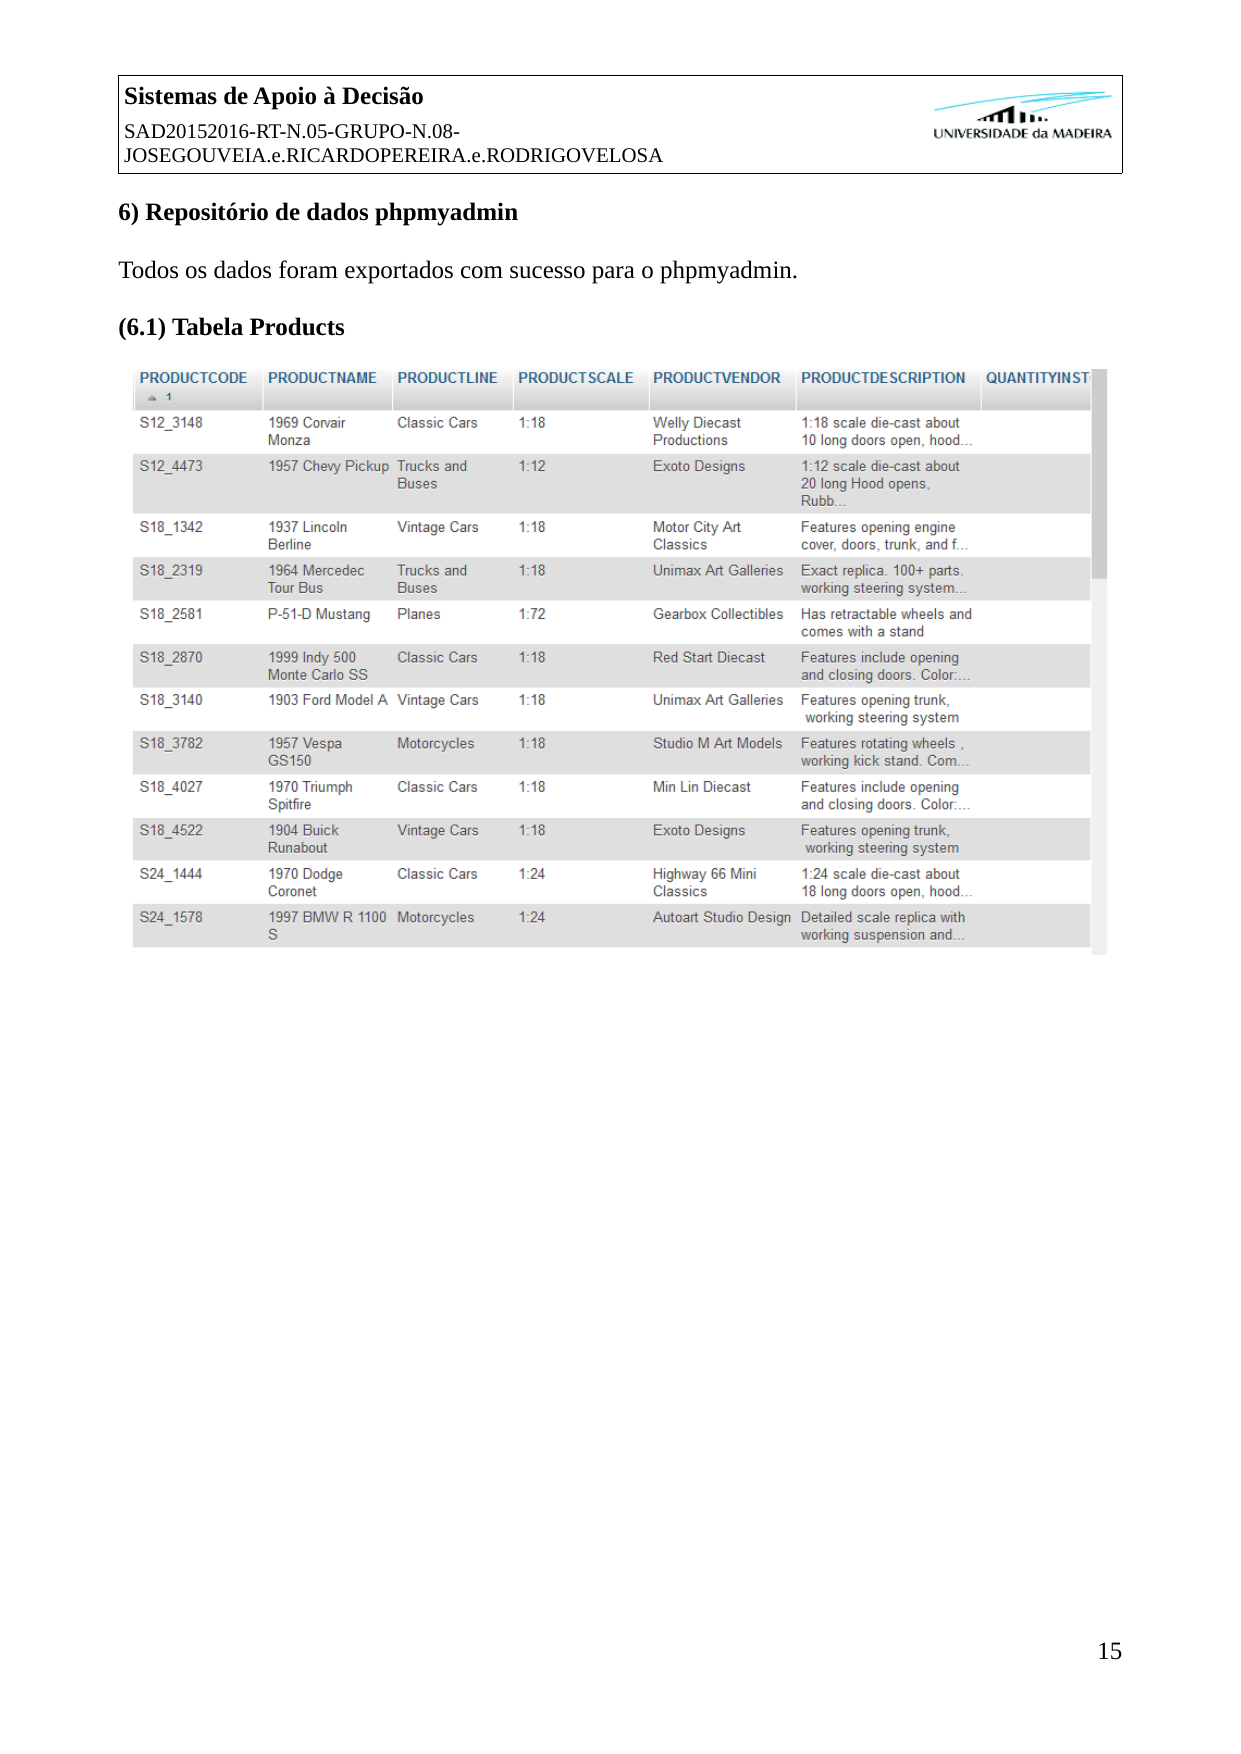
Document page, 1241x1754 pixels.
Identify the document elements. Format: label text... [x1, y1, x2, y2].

picture [132, 369, 1108, 955]
picture [919, 80, 1120, 145]
text 6) Repositório de dados phpmyadmin [118, 197, 1122, 226]
text [118, 1031, 1122, 1635]
text (6.1) Tabela Products [118, 312, 1122, 341]
text Todos os dados foram exportados com sucesso para o phpmyadmin. [118, 255, 1122, 283]
